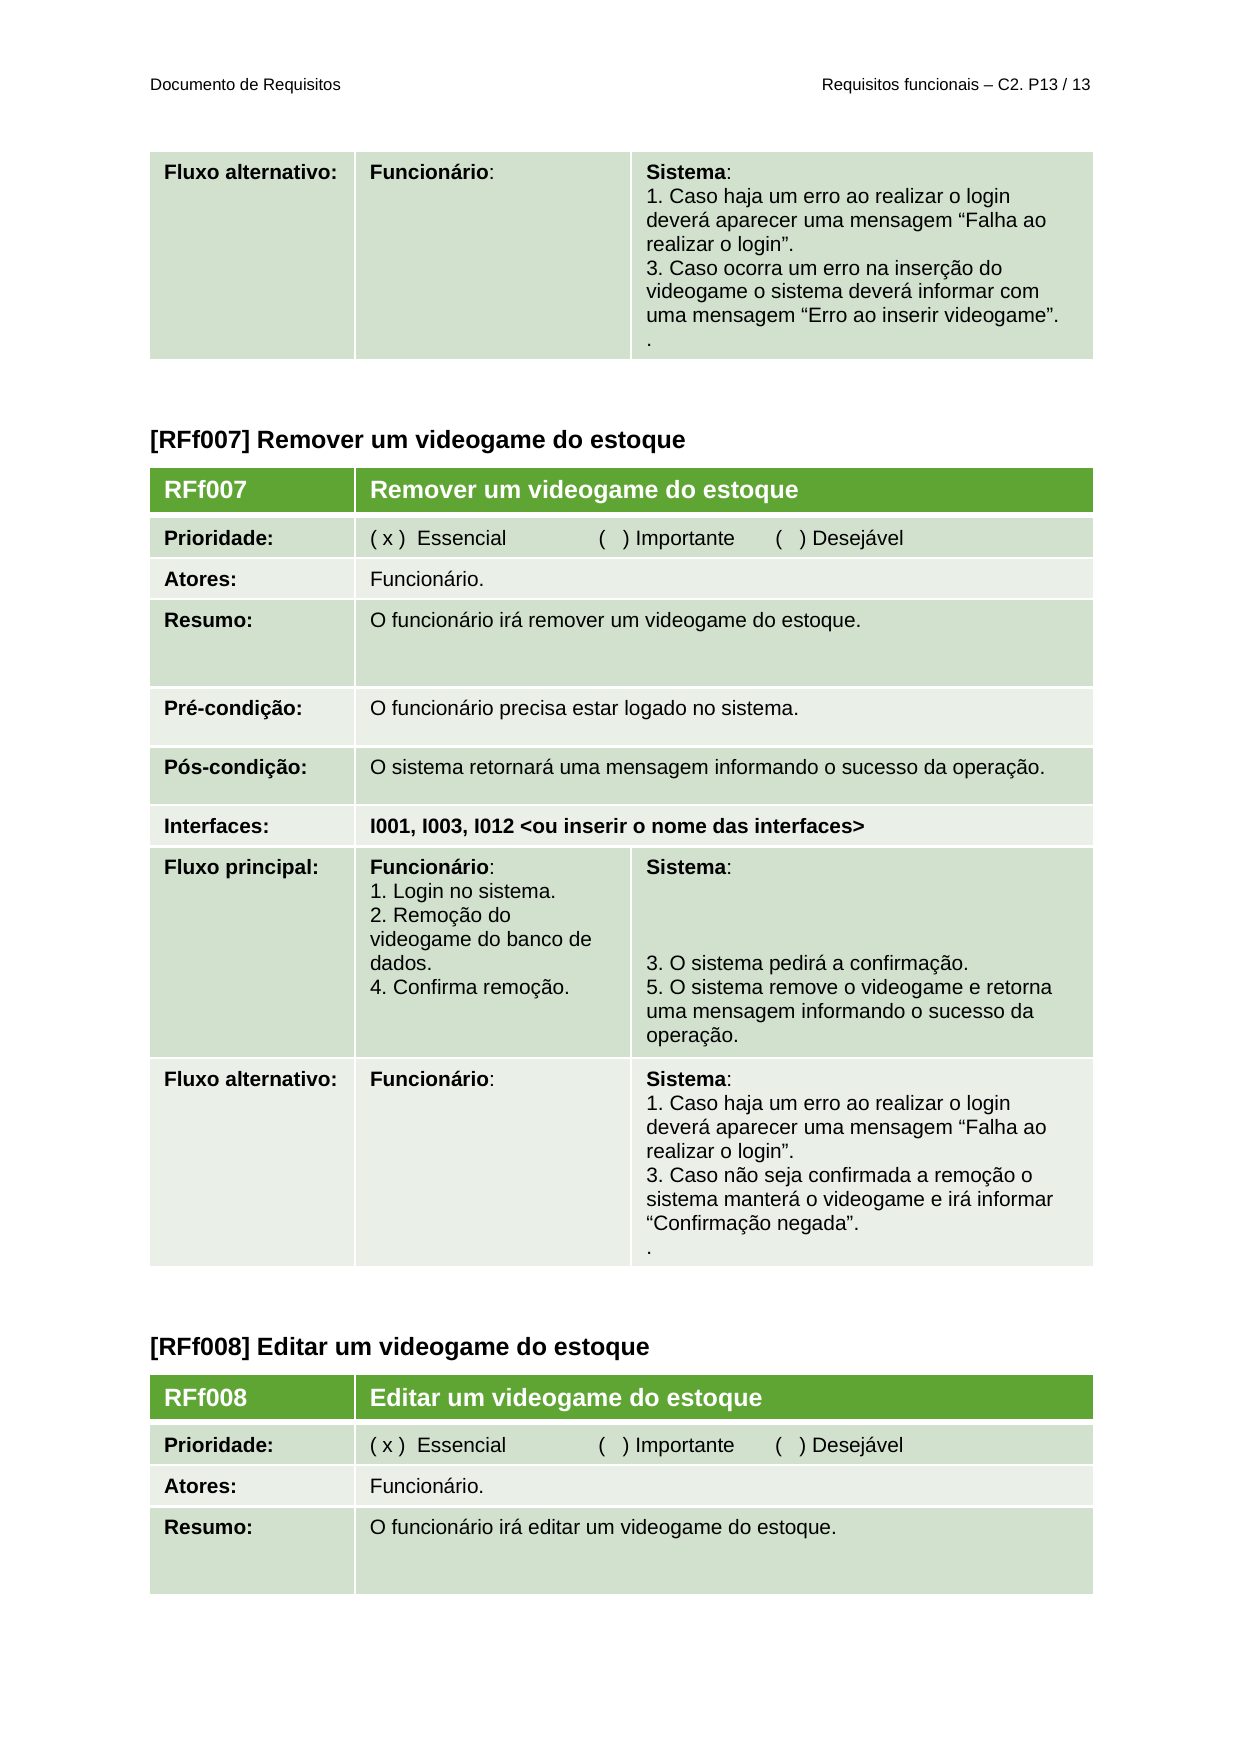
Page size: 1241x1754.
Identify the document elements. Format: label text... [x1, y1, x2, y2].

table_cell Prioridade: [150, 518, 354, 557]
table_cell I001, I003, I012 <ou inserir o nome das interfaces> [356, 806, 1093, 845]
table_cell Funcionário: [356, 1059, 630, 1266]
table_cell Sistema: 1. Caso haja um erro ao realizar o login deverá aparecer uma mensagem “Falha ao realizar o login”. 3. Caso não seja confirmada a remoção o sistema manterá o videogame e irá informar “Confirmação negada”. . [632, 1059, 1093, 1266]
table_cell Interfaces: [150, 806, 354, 845]
table_cell Funcionário: [356, 152, 630, 359]
table_cell Fluxo alternativo: [150, 152, 354, 359]
table_cell Resumo: [150, 600, 354, 686]
table_cell ( x ) Essencial ( ) Importante ( ) Desejável [356, 518, 1093, 557]
table_cell O funcionário irá editar um videogame do estoque. [356, 1508, 1093, 1594]
table_cell Pré-condição: [150, 689, 354, 745]
table_header Editar um videogame do estoque [356, 1375, 1093, 1419]
table_cell Sistema: 3. O sistema pedirá a confirmação. 5. O sistema remove o videogame e retorna uma mensagem informando o sucesso da operação. [632, 848, 1093, 1057]
table_cell Funcionário. [356, 1466, 1093, 1505]
table_cell Fluxo principal: [150, 848, 354, 1057]
table_cell Atores: [150, 559, 354, 598]
table_cell Atores: [150, 1466, 354, 1505]
table_cell ( x ) Essencial ( ) Importante ( ) Desejável [356, 1425, 1093, 1464]
list [RFf007] Remover um videogame do estoque [150, 425, 1090, 453]
table_cell Funcionário. [356, 559, 1093, 598]
table_header RFf007 [150, 468, 354, 512]
table_header RFf008 [150, 1375, 354, 1419]
table_cell Sistema: 1. Caso haja um erro ao realizar o login deverá aparecer uma mensagem “Falha ao realizar o login”. 3. Caso ocorra um erro na inserção do videogame o sistema deverá informar com uma mensagem “Erro ao inserir videogame”. . [632, 152, 1093, 359]
list [RFf008] Editar um videogame do estoque [150, 1332, 1090, 1361]
table_header Remover um videogame do estoque [356, 468, 1093, 512]
table_cell Resumo: [150, 1508, 354, 1594]
table_cell O funcionário precisa estar logado no sistema. [356, 689, 1093, 745]
table_cell Pós-condição: [150, 748, 354, 804]
table_cell Funcionário: 1. Login no sistema. 2. Remoção do videogame do banco de dados. 4. Confirma remoção. [356, 848, 630, 1057]
table_cell O sistema retornará uma mensagem informando o sucesso da operação. [356, 748, 1093, 804]
table_cell Fluxo alternativo: [150, 1059, 354, 1266]
table_cell Prioridade: [150, 1425, 354, 1464]
table_cell O funcionário irá remover um videogame do estoque. [356, 600, 1093, 686]
